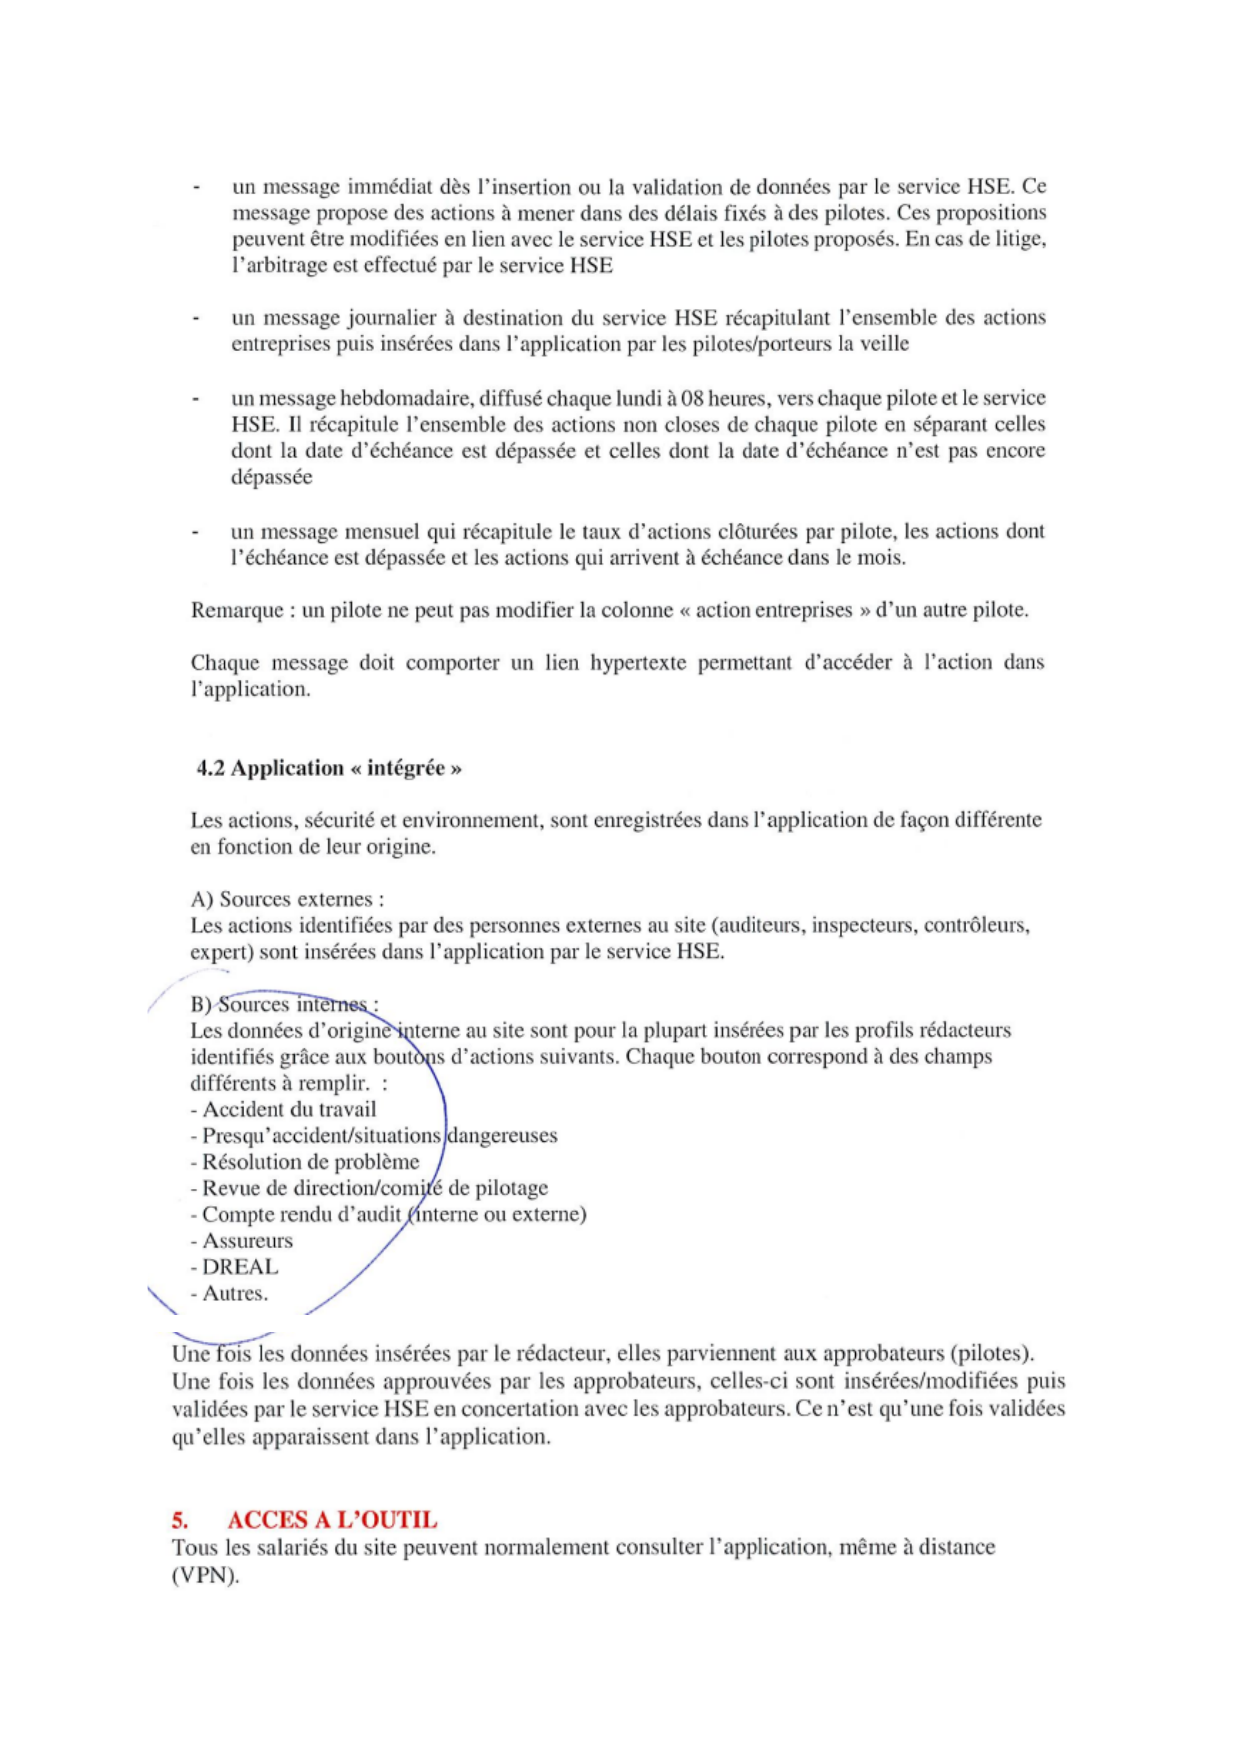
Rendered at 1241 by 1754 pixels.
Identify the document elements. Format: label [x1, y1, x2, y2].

picture [147, 1332, 1093, 1601]
picture [147, 147, 1093, 1315]
